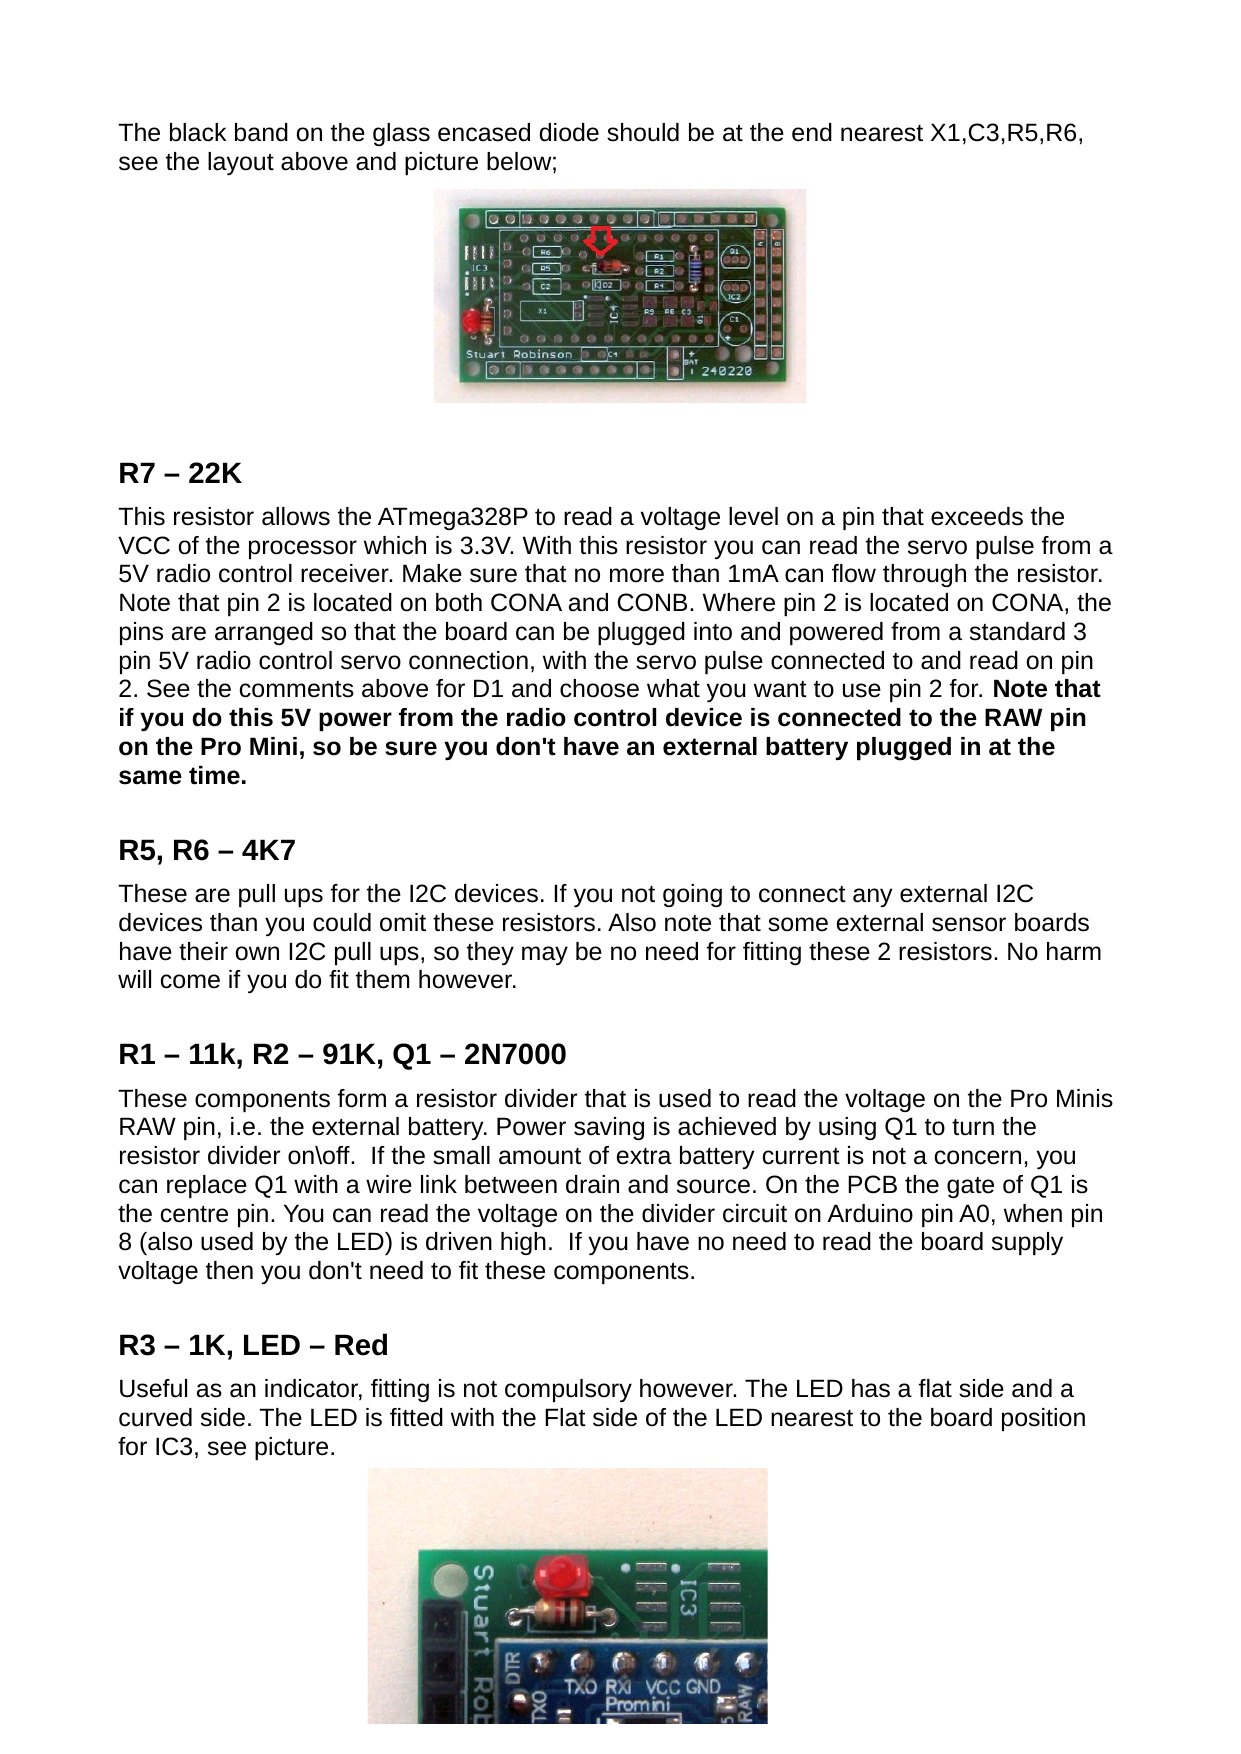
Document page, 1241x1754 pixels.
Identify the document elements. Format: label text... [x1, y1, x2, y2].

text The black band on the glass encased diode should be at the end nearest X1,C3,R5,R6, see the layout above and picture below; [118, 118, 1122, 176]
text This resistor allows the ATmega328P to read a voltage level on a pin that exceeds the VCC of the processor which is 3.3V. With this resistor you can read the servo pulse from a 5V radio control receiver. Make sure that no more than 1mA can flow through the resistor. Note that pin 2 is located on both CONA and CONB. Where pin 2 is located on CONA, the pins are arranged so that the board can be plugged into and powered from a standard 3 pin 5V radio control servo connection, with the servo pulse connected to and read on pin 2. See the comments above for D1 and choose what you want to use pin 2 for. Note that if you do this 5V power from the radio control device is connected to the RAW pin on the Pro Mini, so be sure you don't have an external battery plugged in at the same time. [118, 502, 1122, 789]
text These are pull ups for the I2C devices. If you not going to connect any external I2C devices than you could omit these resistors. Also note that some external sensor boards have their own I2C pull ups, so they may be no need for fitting these 2 resistors. No harm will come if you do fit them however. [118, 879, 1122, 994]
subtitle R5, R6 – 4K7 [118, 833, 1122, 866]
subtitle R3 – 1K, LED – Red [118, 1328, 1122, 1362]
text These components form a resistor divider that is used to read the voltage on the Pro Minis RAW pin, i.e. the external battery. Power saving is achieved by using Q1 to turn the resistor divider on\off. If the small amount of extra battery current is not a concern, you can replace Q1 with a wire link between drain and source. On the PCB the gate of Q1 is the centre pin. You can read the voltage on the divider circuit on Arduino pin A0, when pin 8 (also used by the LED) is driven high. If you have no need to read the board supply voltage then you don't need to fit these components. [118, 1083, 1122, 1285]
picture [367, 1468, 768, 1724]
picture [433, 189, 807, 403]
subtitle R1 – 11k, R2 – 91K, Q1 – 2N7000 [118, 1037, 1122, 1071]
text Useful as an indicator, fitting is not compulsory however. The LED has a flat side and a curved side. The LED is fitted with the Flat side of the LED nearest to the board position for IC3, see picture. [118, 1374, 1122, 1461]
subtitle R7 – 22K [118, 456, 1122, 489]
